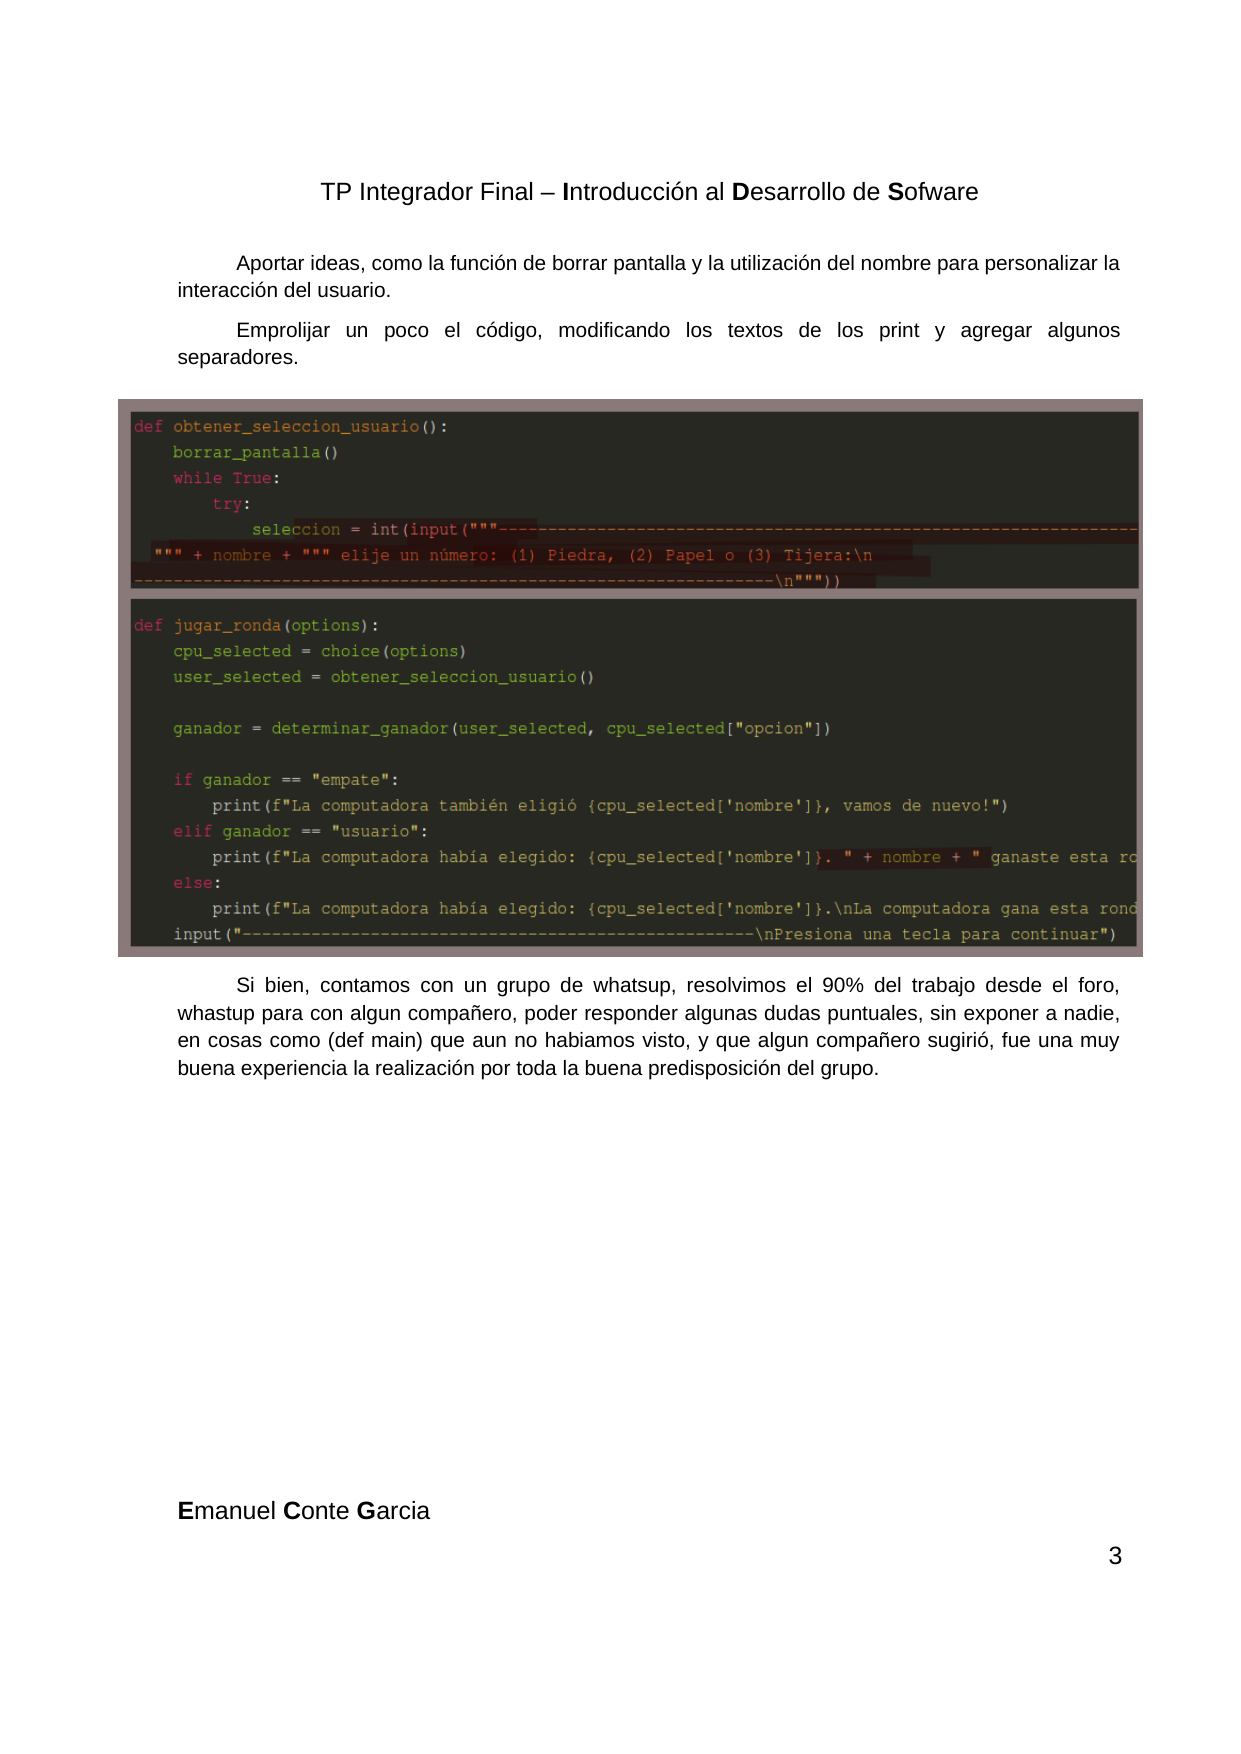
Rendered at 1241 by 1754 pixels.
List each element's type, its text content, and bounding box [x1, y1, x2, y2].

text Si bien, contamos con un grupo de whatsup, resolvimos el 90% del trabajo desde el foro, whastup para con algun compañero, poder responder algunas dudas puntuales, sin exponer a nadie, en cosas como (def main) que aun no habiamos visto, y que algun compañero sugirió, fue una muy buena experiencia la realización por toda la buena predisposición del grupo. [177, 973, 1122, 1080]
text Aportar ideas, como la función de borrar pantalla y la utilización del nombre para personalizar la interacción del usuario. [177, 251, 1122, 302]
picture [118, 399, 1143, 957]
text Emprolijar un poco el código, modificando los textos de los print y agregar algunos separadores. [177, 317, 1122, 369]
